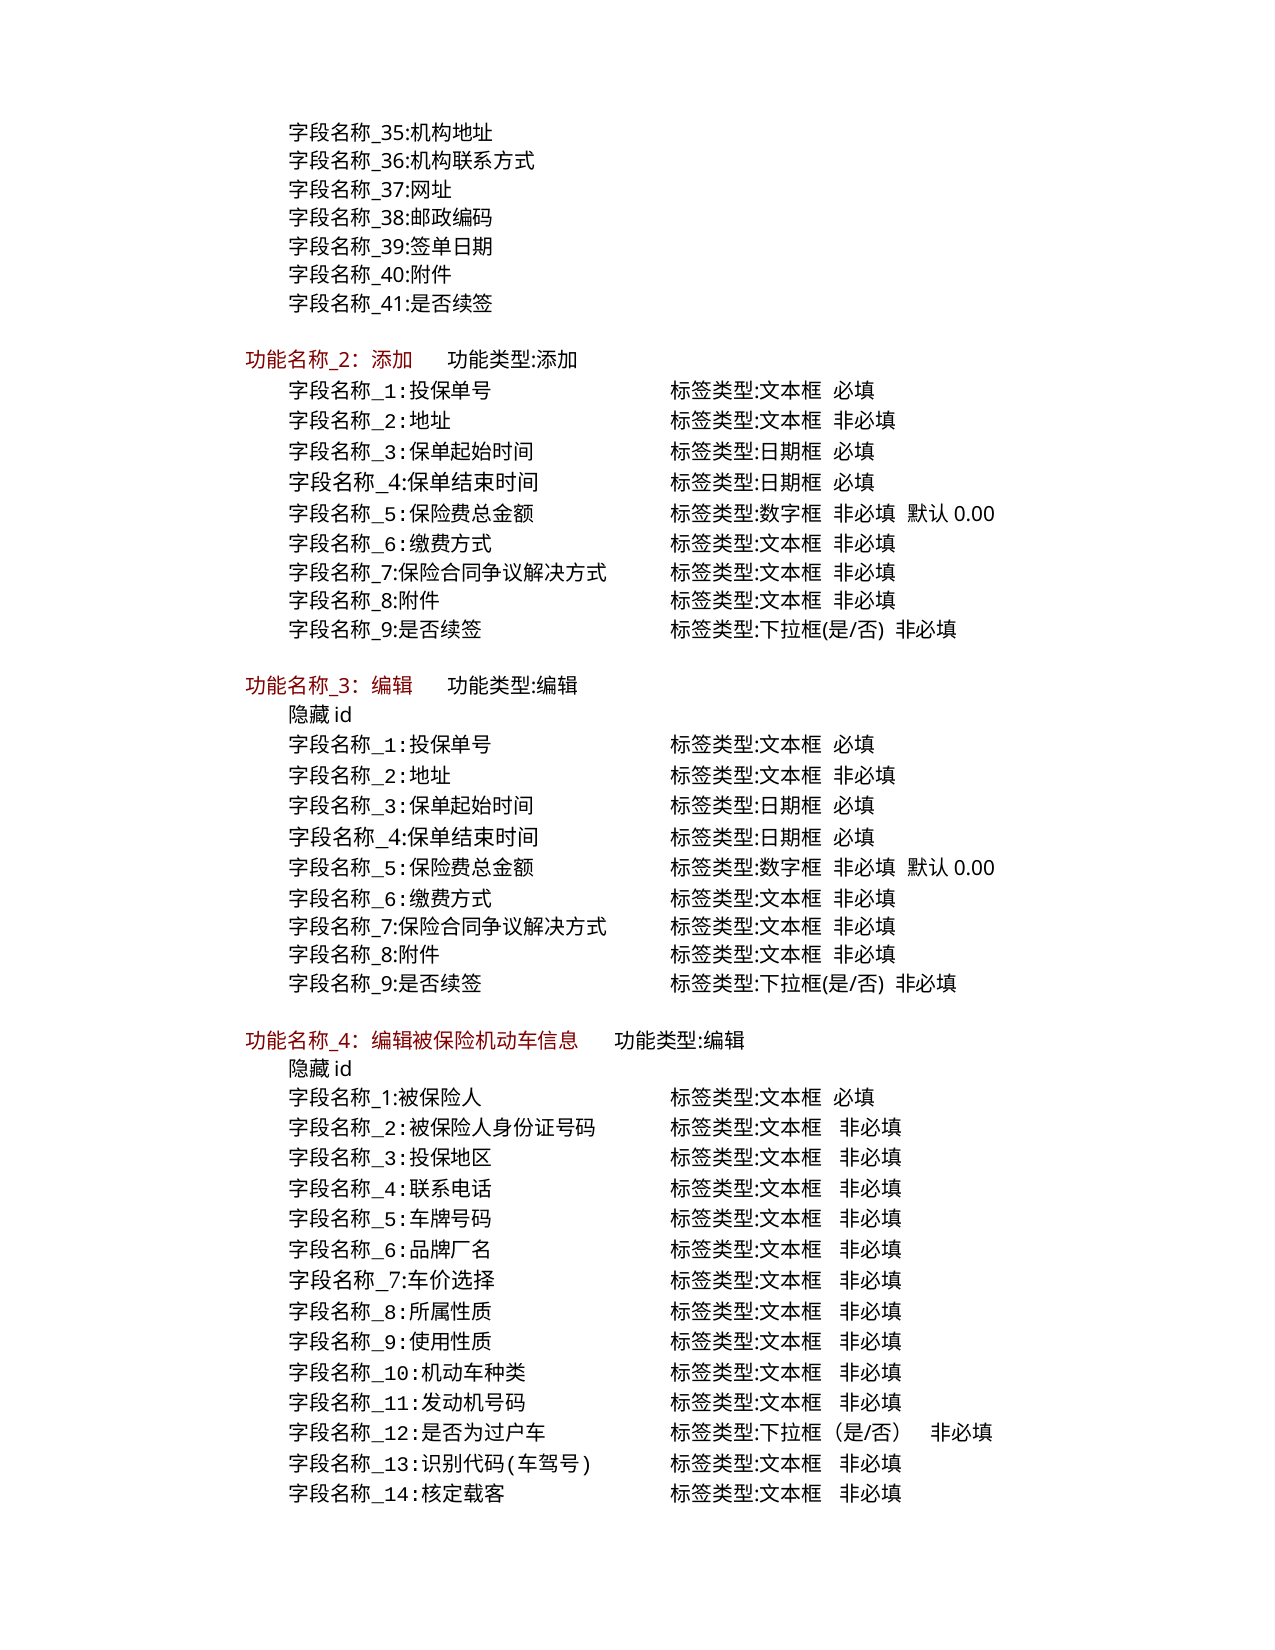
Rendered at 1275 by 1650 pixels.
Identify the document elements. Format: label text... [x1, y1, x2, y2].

text 字段名称_37:网址 [118, 175, 1157, 203]
text 字段名称_8:附件 标签类型:文本框 非必填 [118, 941, 1157, 969]
text 字段名称_5:保险费总金额 标签类型:数字框 非必填 默认0.00 [118, 497, 1157, 527]
text 字段名称_2:地址 标签类型:文本框 非必填 [118, 759, 1157, 789]
text 字段名称_2:被保险人身份证号码 标签类型:文本框 非必填 [118, 1111, 1157, 1142]
text 功能名称_2：添加 功能类型:添加 [118, 346, 1157, 374]
text 字段名称_6:缴费方式 标签类型:文本框 非必填 [118, 882, 1157, 912]
text 字段名称_7:保险合同争议解决方式 标签类型:文本框 非必填 [118, 912, 1157, 941]
text 字段名称_11:发动机号码 标签类型:文本框 非必填 [118, 1386, 1157, 1417]
text 字段名称_13:识别代码(车驾号) 标签类型:文本框 非必填 [118, 1447, 1157, 1477]
text 字段名称_6:品牌厂名 标签类型:文本框 非必填 [118, 1233, 1157, 1263]
text 字段名称_7:车价选择 标签类型:文本框 非必填 [118, 1263, 1157, 1295]
text 字段名称_41:是否续签 [118, 289, 1157, 317]
text 字段名称_1:被保险人 标签类型:文本框 必填 [118, 1083, 1157, 1111]
text 字段名称_10:机动车种类 标签类型:文本框 非必填 [118, 1356, 1157, 1386]
text 字段名称_7:保险合同争议解决方式 标签类型:文本框 非必填 [118, 558, 1157, 586]
text 字段名称_39:签单日期 [118, 232, 1157, 260]
text 字段名称_2:地址 标签类型:文本框 非必填 [118, 404, 1157, 435]
text 字段名称_1:投保单号 标签类型:文本框 必填 [118, 728, 1157, 759]
text 字段名称_9:使用性质 标签类型:文本框 非必填 [118, 1325, 1157, 1356]
text 隐藏id [118, 1054, 1157, 1083]
text 隐藏id [118, 700, 1157, 728]
text 字段名称_36:机构联系方式 [118, 147, 1157, 175]
text 字段名称_3:投保地区 标签类型:文本框 非必填 [118, 1142, 1157, 1172]
text 字段名称_3:保单起始时间 标签类型:日期框 必填 [118, 789, 1157, 820]
text 功能名称_4：编辑被保险机动车信息 功能类型:编辑 [118, 1026, 1157, 1054]
text 字段名称_8:附件 标签类型:文本框 非必填 [118, 586, 1157, 615]
text 字段名称_35:机构地址 [118, 118, 1157, 147]
text 字段名称_3:保单起始时间 标签类型:日期框 必填 [118, 435, 1157, 465]
text 字段名称_6:缴费方式 标签类型:文本框 非必填 [118, 527, 1157, 558]
text 字段名称_12:是否为过户车 标签类型:下拉框（是/否） 非必填 [118, 1417, 1157, 1447]
text 字段名称_38:邮政编码 [118, 203, 1157, 232]
text 字段名称_8:所属性质 标签类型:文本框 非必填 [118, 1295, 1157, 1325]
text 字段名称_4:保单结束时间 标签类型:日期框 必填 [118, 465, 1157, 497]
text 字段名称_4:保单结束时间 标签类型:日期框 必填 [118, 820, 1157, 851]
text 字段名称_1:投保单号 标签类型:文本框 必填 [118, 374, 1157, 404]
text 字段名称_5:保险费总金额 标签类型:数字框 非必填 默认0.00 [118, 851, 1157, 882]
text 字段名称_9:是否续签 标签类型:下拉框(是/否) 非必填 [118, 969, 1157, 997]
text 字段名称_5:车牌号码 标签类型:文本框 非必填 [118, 1202, 1157, 1233]
text 字段名称_40:附件 [118, 260, 1157, 289]
text 字段名称_14:核定载客 标签类型:文本框 非必填 [118, 1477, 1157, 1508]
text 功能名称_3：编辑 功能类型:编辑 [118, 672, 1157, 700]
text 字段名称_9:是否续签 标签类型:下拉框(是/否) 非必填 [118, 615, 1157, 643]
text 字段名称_4:联系电话 标签类型:文本框 非必填 [118, 1172, 1157, 1202]
